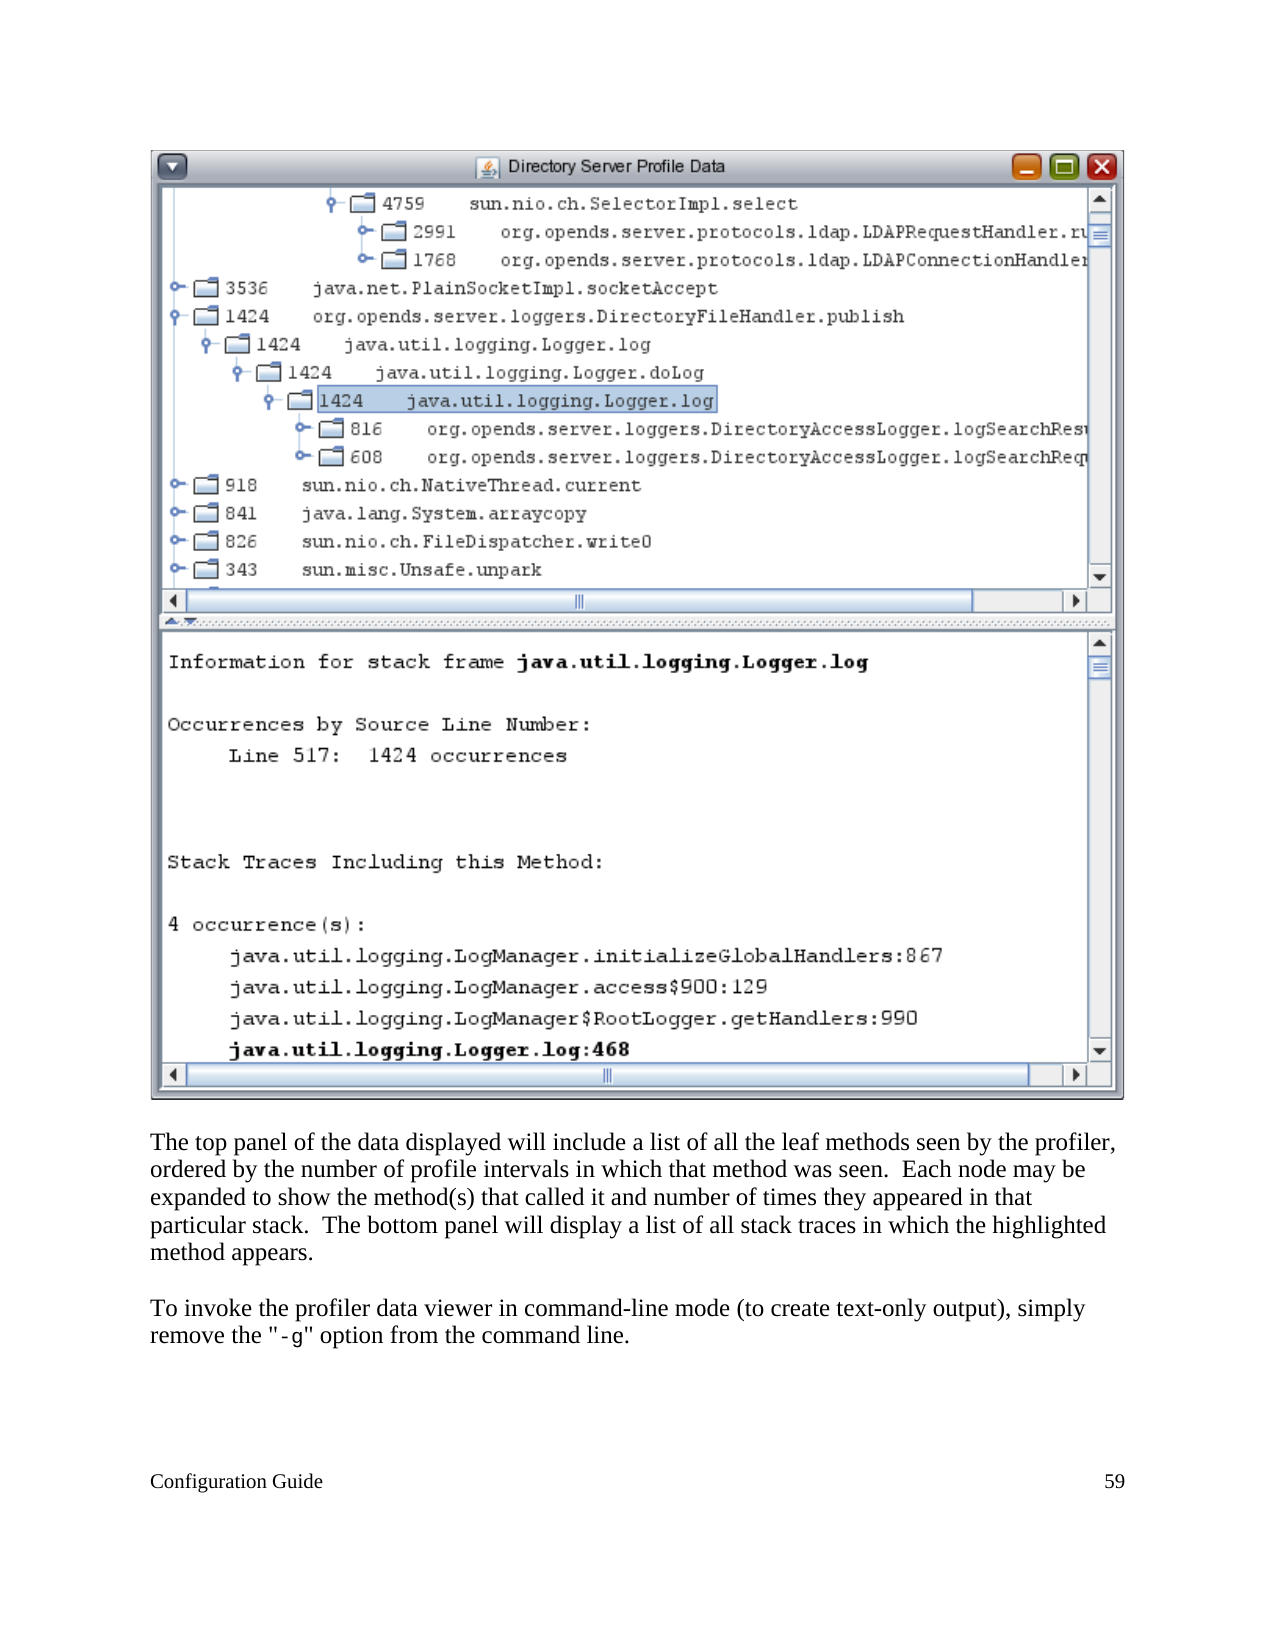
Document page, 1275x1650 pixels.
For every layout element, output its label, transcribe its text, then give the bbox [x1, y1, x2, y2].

text To invoke the profiler data viewer in command-line mode (to create text-only output), simply remove the "-g" option from the command line. [150, 1294, 1125, 1350]
picture [150, 150, 1125, 1100]
text The top panel of the data displayed will include a list of all the leaf methods seen by the profiler, ordered by the number of profile intervals in which that method was seen. Each node may be expanded to show the method(s) that called it and number of times they appeared in that particular stack. The bottom panel will display a list of all stack traces in which the highlighted method appears. [150, 1128, 1125, 1266]
